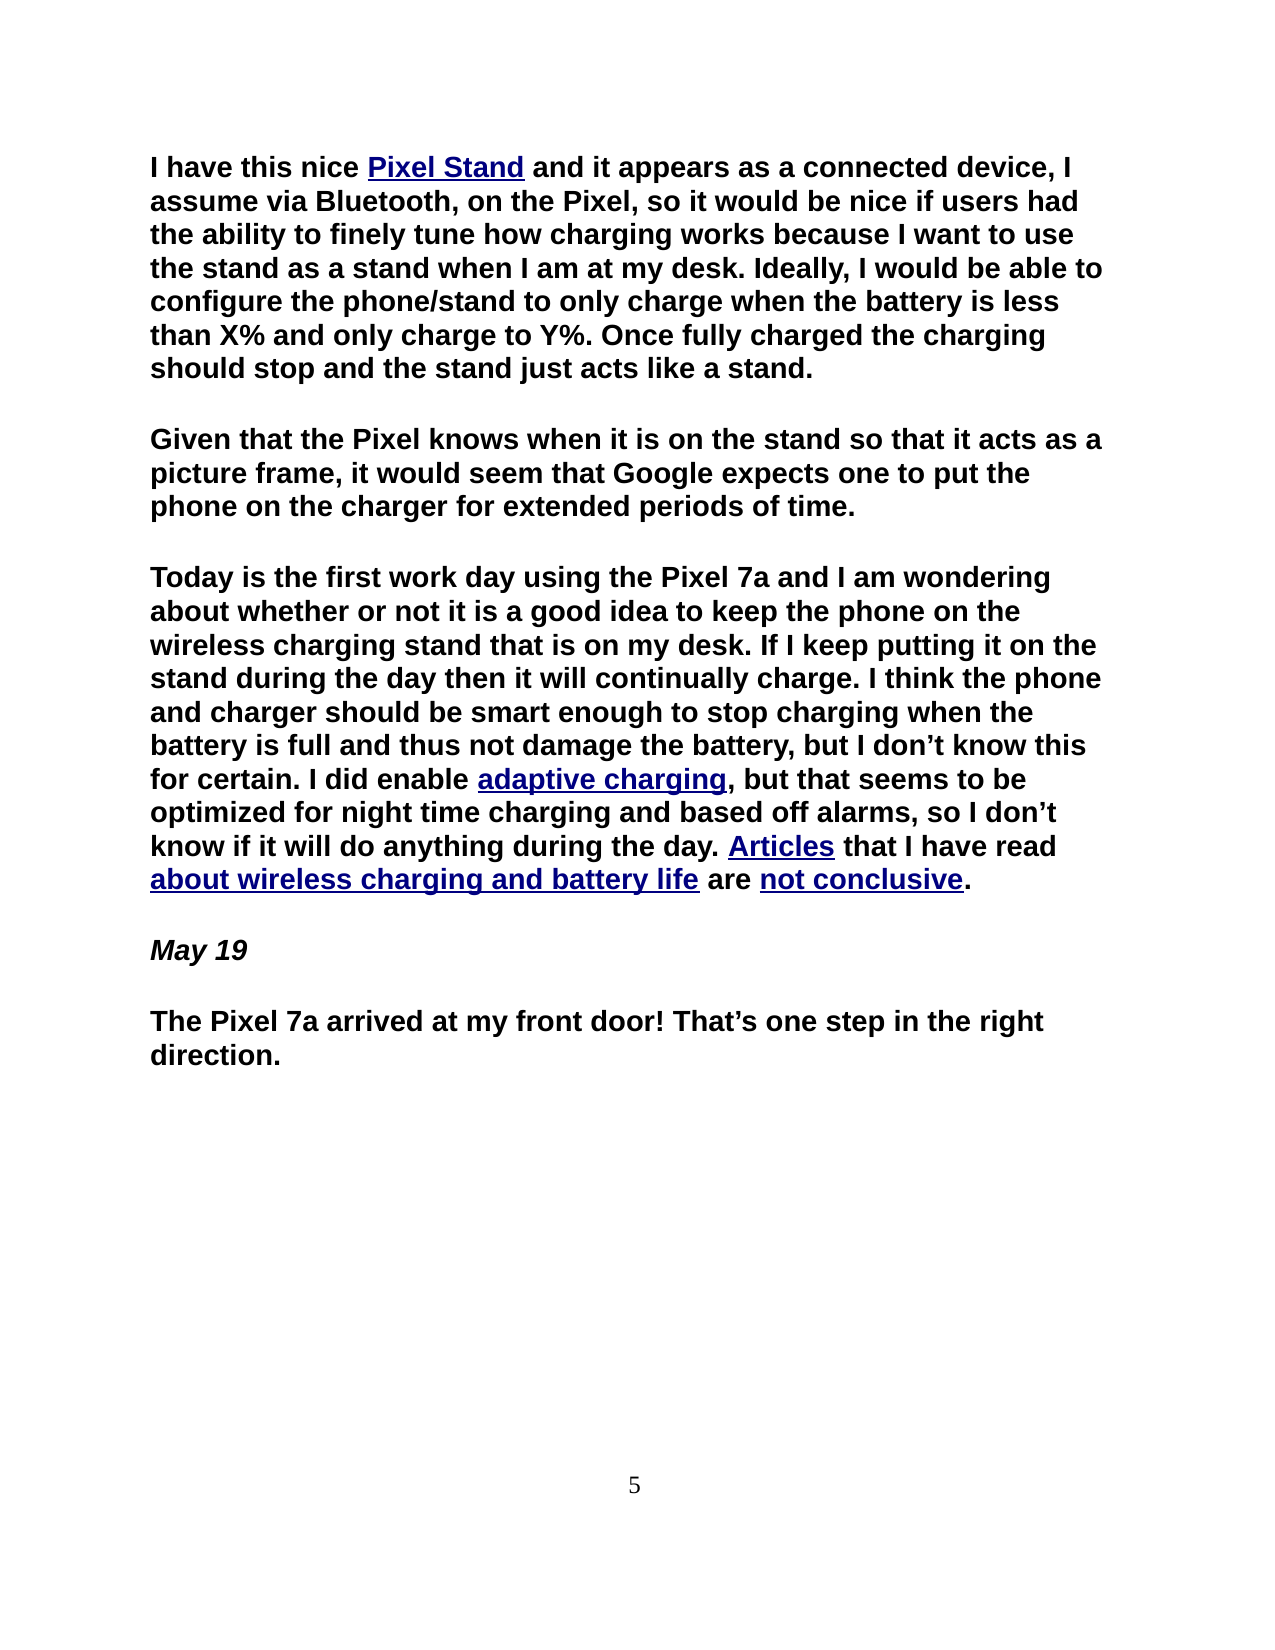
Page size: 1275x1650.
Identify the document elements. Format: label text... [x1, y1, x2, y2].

subtitle May 19 [150, 933, 1125, 967]
subtitle The Pixel 7a arrived at my front door! That’s one step in the right direction. [150, 1004, 1125, 1071]
subtitle I have this nice Pixel Stand and it appears as a connected device, I assume via Bluetooth, on the Pixel, so it would be nice if users had the ability to finely tune how charging works because I want to use the stand as a stand when I am at my desk. Ideally, I would be able to configure the phone/stand to only charge when the battery is less than X% and only charge to Y%. Once fully charged the charging should stop and the stand just acts like a stand. [150, 150, 1125, 385]
subtitle Today is the first work day using the Pixel 7a and I am wondering about whether or not it is a good idea to keep the phone on the wireless charging stand that is on my desk. If I keep putting it on the stand during the day then it will continually charge. I think the phone and charger should be smart enough to stop charging when the battery is full and thus not damage the battery, but I don’t know this for certain. I did enable adaptive charging, but that seems to be optimized for night time charging and based off alarms, so I don’t know if it will do anything during the day. Articles that I have read about wireless charging and battery life are not conclusive. [150, 560, 1125, 896]
subtitle Given that the Pixel knows when it is on the stand so that it acts as a picture frame, it would seem that Google expects one to put the phone on the charger for extended periods of time. [150, 422, 1125, 523]
